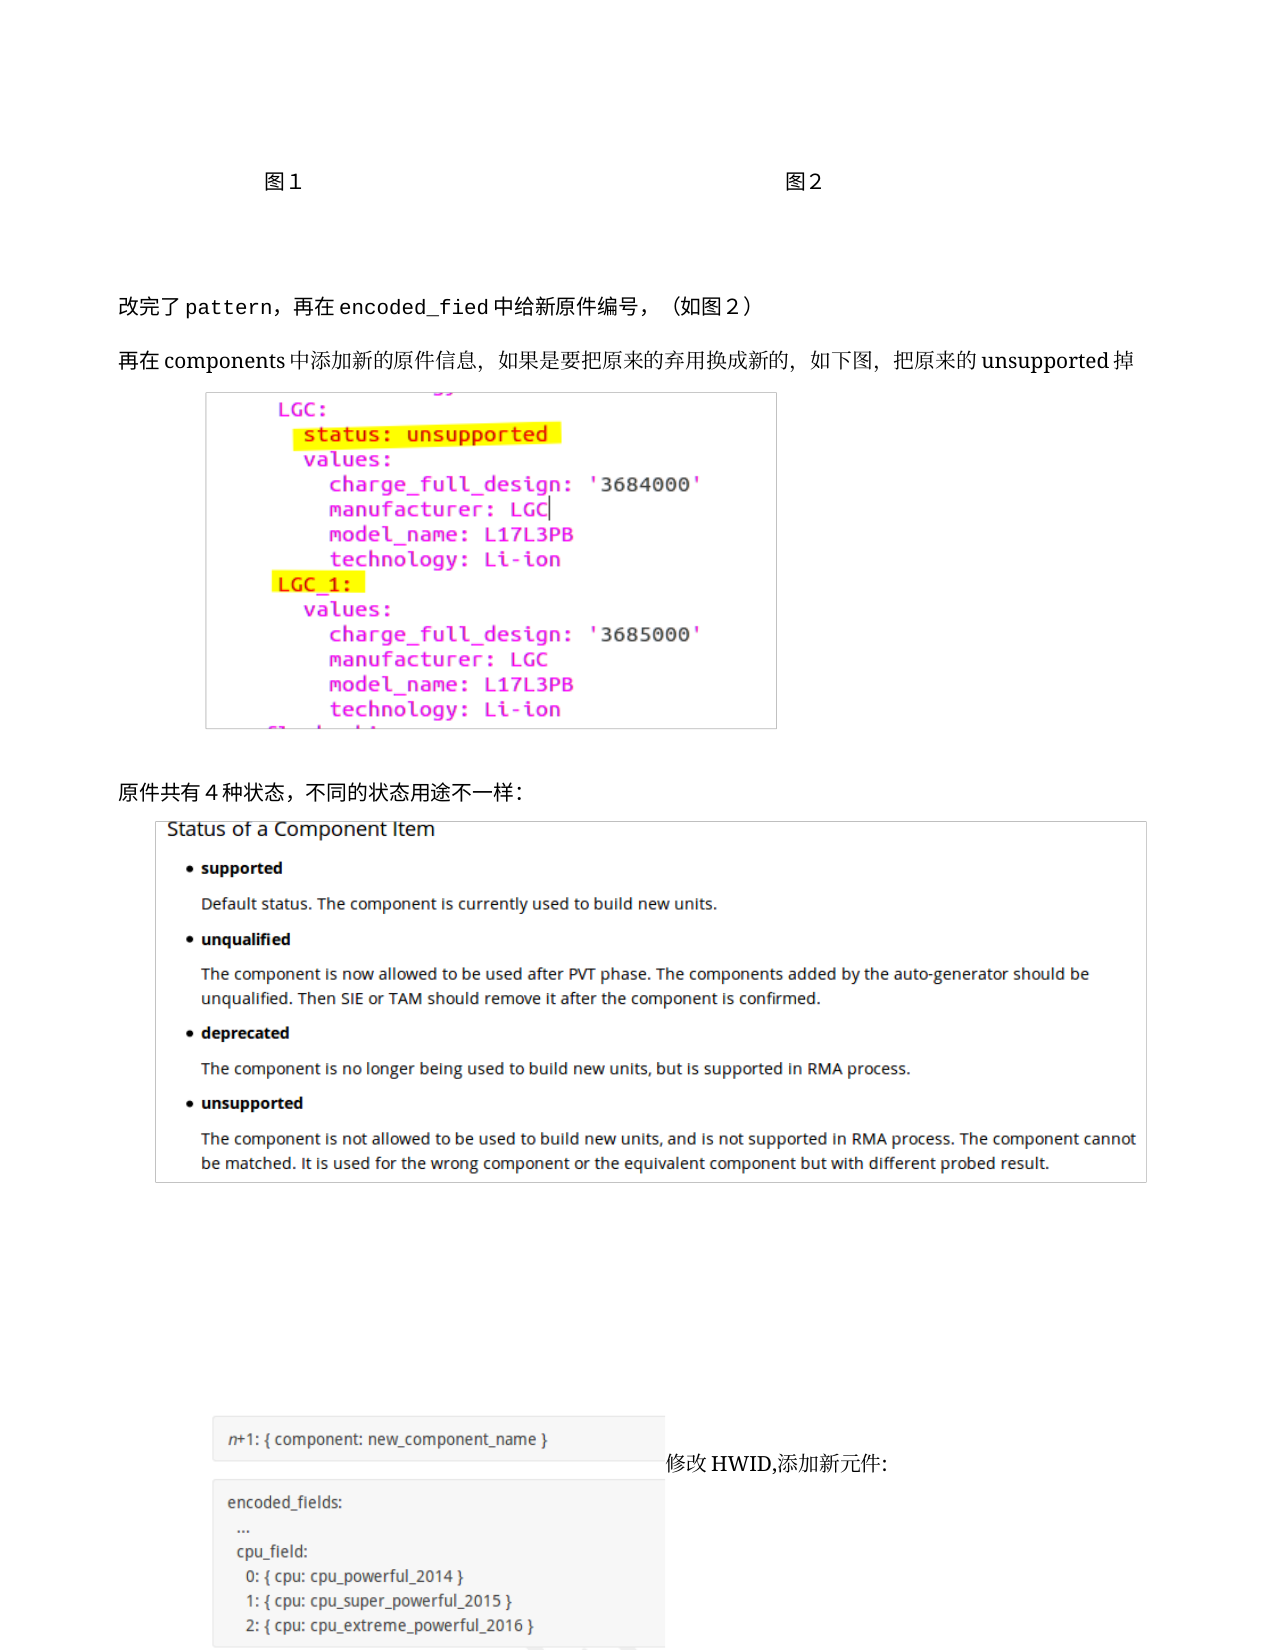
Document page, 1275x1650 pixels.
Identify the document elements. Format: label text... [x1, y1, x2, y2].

text 改完了pattern，再在encoded_fied中给新原件编号，（如图２） [118, 290, 1157, 321]
text 再在components中添加新的原件信息，如果是要把原来的弃用换成新的，如下图，把原来的unsupported掉 [118, 344, 1157, 374]
picture [199, 386, 784, 736]
picture [150, 817, 1152, 1188]
picture [209, 1410, 665, 1650]
text 原件共有４种状态，不同的状态用途不一样： [118, 777, 1157, 807]
text [118, 1448, 209, 1478]
text 图１ 图２ [118, 165, 1157, 196]
text 修改HWID,添加新元件: [665, 1448, 1157, 1478]
